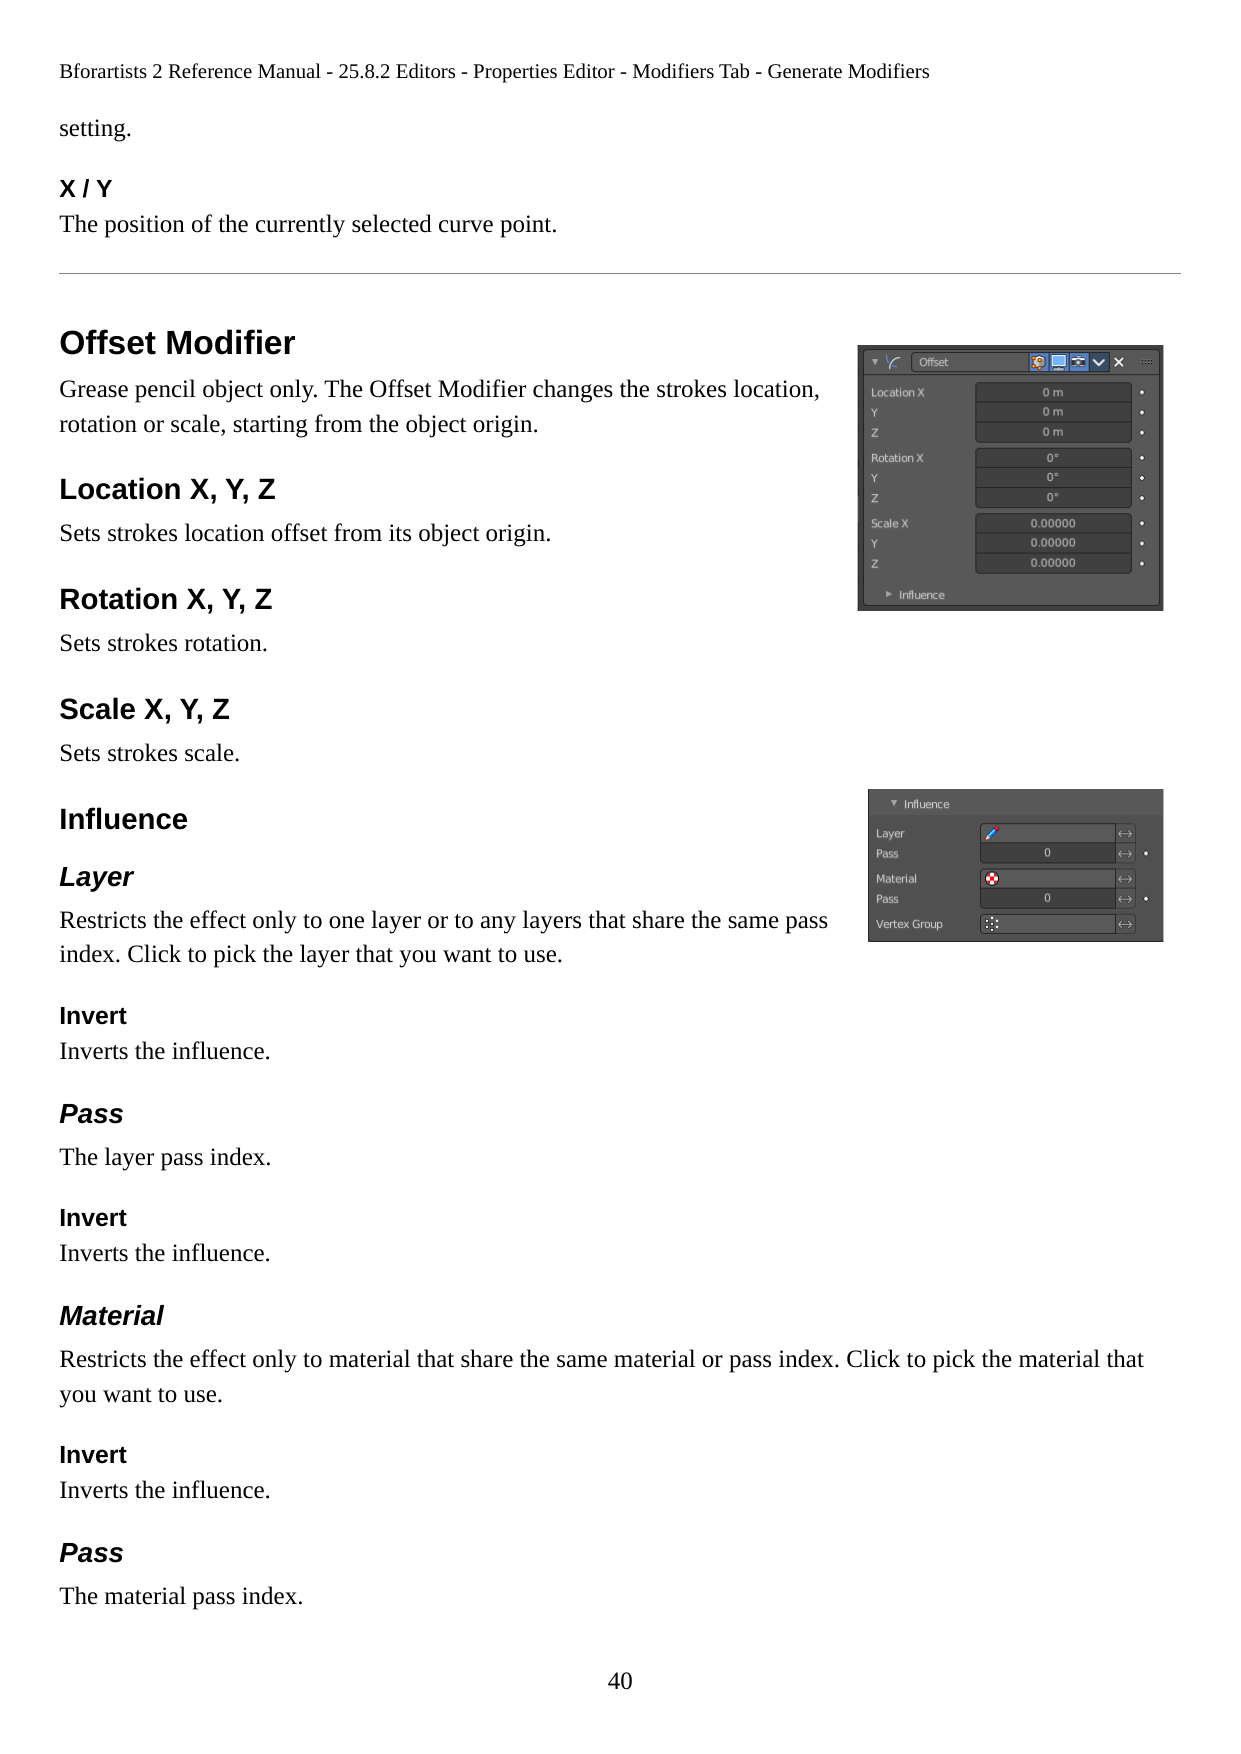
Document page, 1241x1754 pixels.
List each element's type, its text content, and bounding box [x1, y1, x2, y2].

subtitle Offset Modifier [59, 323, 1181, 362]
subtitle Location X, Y, Z [59, 472, 857, 506]
subtitle Scale X, Y, Z [59, 692, 1181, 726]
text The layer pass index. [59, 1142, 1181, 1171]
subtitle Influence [59, 802, 868, 836]
subtitle Rotation X, Y, Z [59, 582, 1181, 616]
text Inverts the influence. [59, 1238, 1181, 1267]
picture [857, 345, 1164, 611]
text The material pass index. [59, 1581, 1181, 1610]
text Inverts the influence. [59, 1036, 1181, 1065]
subtitle [1164, 861, 1181, 893]
picture [868, 789, 1164, 942]
subtitle [1164, 472, 1181, 506]
text The position of the currently selected curve point. [59, 209, 1181, 238]
text Restricts the effect only to one layer or to any layers that share the same pass index. Click to pick the layer that you want to use. [59, 905, 1181, 968]
subtitle Invert [59, 1001, 1181, 1030]
text Sets strokes scale. [59, 738, 1181, 767]
subtitle X / Y [59, 174, 1181, 203]
text Grease pencil object only. The Offset Modifier changes the strokes location, rotation or scale, starting from the object origin. [59, 374, 857, 437]
subtitle Invert [59, 1440, 1181, 1469]
text setting. [59, 113, 1181, 141]
subtitle Pass [59, 1097, 1181, 1129]
text Sets strokes location offset from its object origin. [59, 518, 857, 547]
text Sets strokes rotation. [59, 628, 1181, 657]
subtitle Layer [59, 861, 868, 893]
text Restricts the effect only to material that share the same material or pass index. Click to pick the material that you want to use. [59, 1344, 1181, 1407]
subtitle Invert [59, 1203, 1181, 1232]
subtitle [1164, 802, 1181, 836]
subtitle Pass [59, 1537, 1181, 1568]
subtitle Material [59, 1300, 1181, 1332]
text Inverts the influence. [59, 1475, 1181, 1504]
